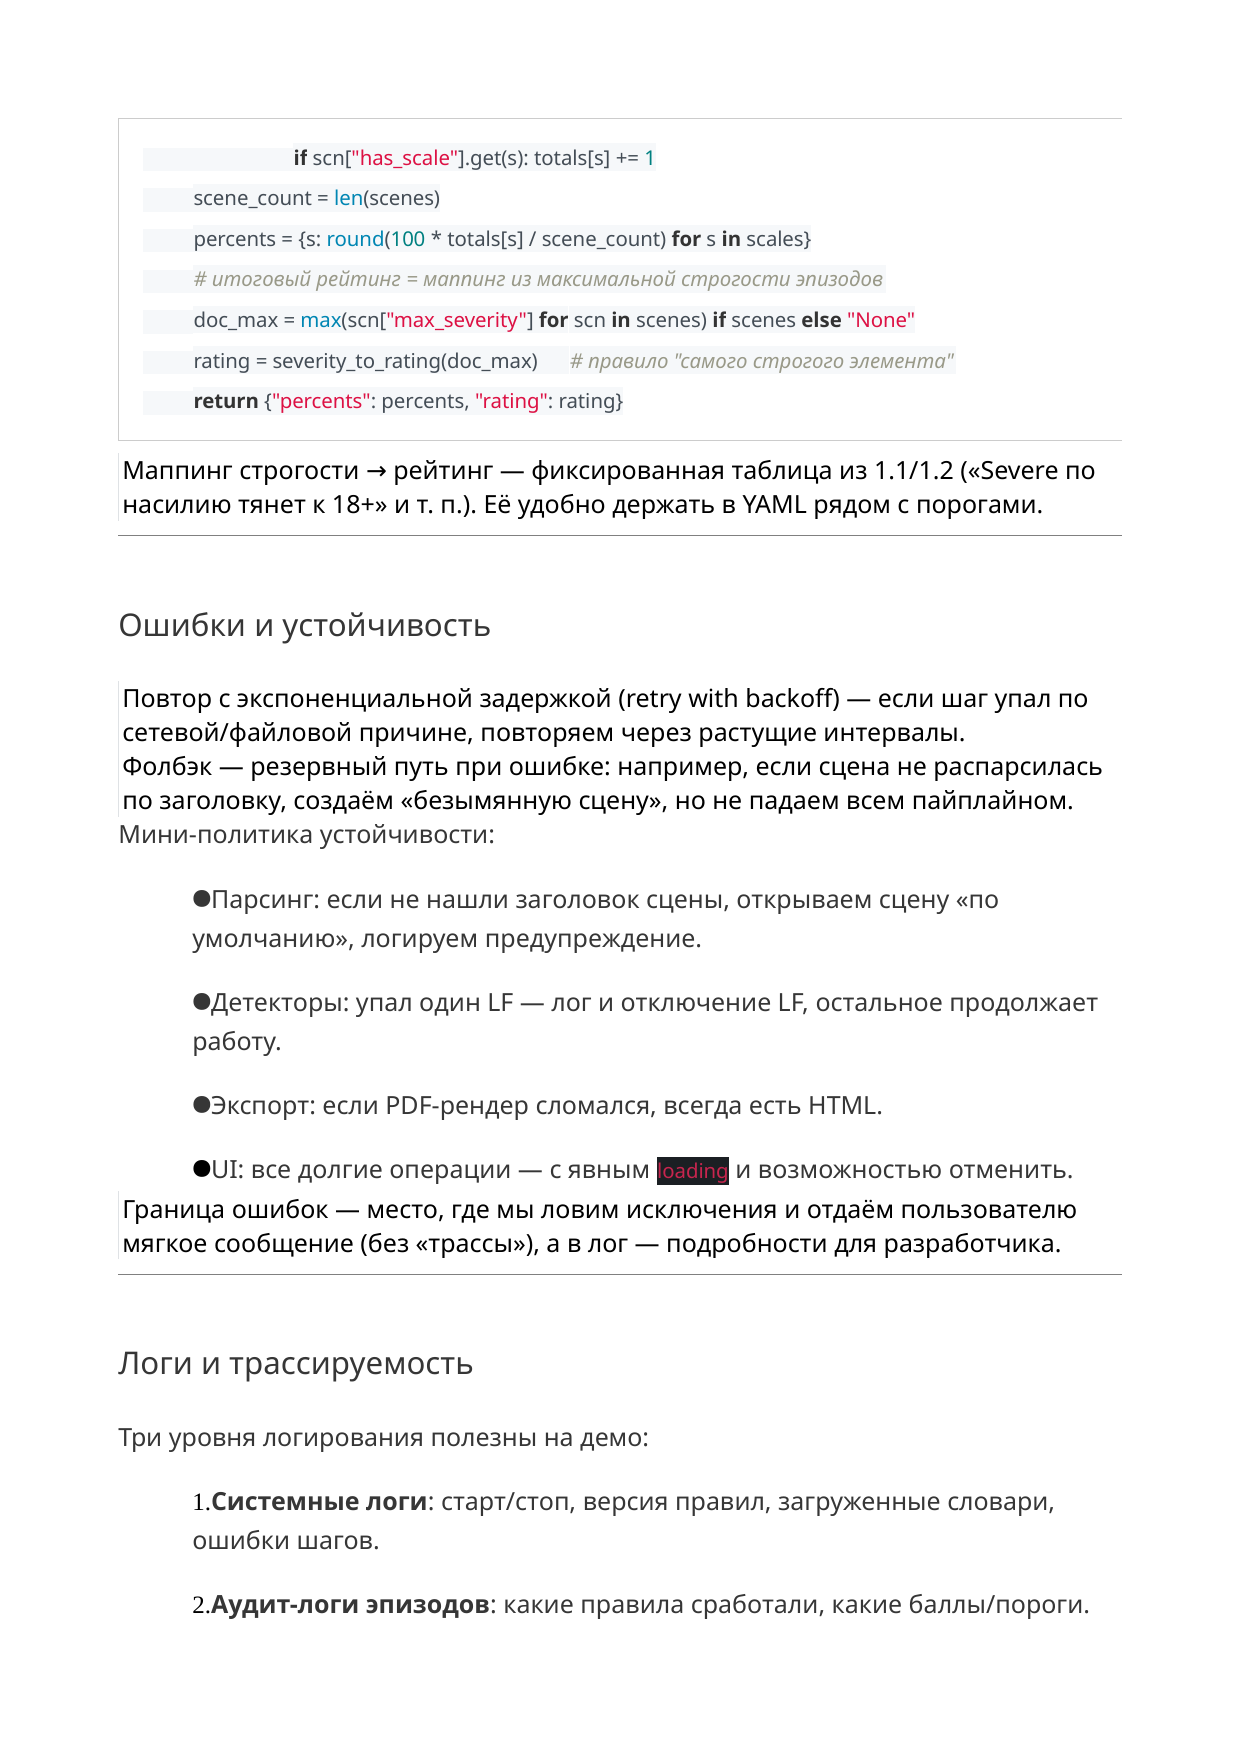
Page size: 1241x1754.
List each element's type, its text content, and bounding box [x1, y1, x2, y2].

text rating = severity_to_rating(doc_max) # правило "самого строгого элемента" [119, 321, 1122, 362]
list Парсинг: если не нашли заголовок сцены, открываем сцену «по умолчанию», логируем предупреждение. [118, 881, 1122, 954]
text scene_count = len(scenes) [119, 159, 1122, 199]
list Экспорт: если PDF-рендер сломался, всегда есть HTML. [118, 1088, 1122, 1122]
text return {"percents": percents, "rating": rating} [119, 362, 1122, 440]
subtitle Ошибки и устойчивость [118, 603, 1122, 645]
subtitle Логи и трассируемость [118, 1341, 1122, 1384]
text Три уровня логирования полезны на демо: [118, 1419, 1122, 1453]
text Маппинг строгости → рейтинг — фиксированная таблица из 1.1/1.2 («Severe по насилию тянет к 18+» и т. п.). Её удобно держать в YAML рядом с порогами. [119, 453, 1122, 521]
text # итоговый рейтинг = маппинг из максимальной строгости эпизодов [119, 240, 1122, 281]
list Детекторы: упал один LF — лог и отключение LF, остальное продолжает работу. [118, 984, 1122, 1058]
list Системные логи: старт/стоп, версия правил, загруженные словари, ошибки шагов. [118, 1483, 1122, 1557]
text Повтор с экспоненциальной задержкой (retry with backoff) — если шаг упал по сетевой/файловой причине, повторяем через растущие интервалы. [119, 681, 1122, 749]
text Мини-политика устойчивости: [118, 817, 1122, 851]
text doc_max = max(scn["max_severity"] for scn in scenes) if scenes else "None" [119, 281, 1122, 321]
text Граница ошибок — место, где мы ловим исключения и отдаём пользователю мягкое сообщение (без «трассы»), а в лог — подробности для разработчика. [119, 1191, 1122, 1259]
text if scn["has_scale"].get(s): totals[s] += 1 [119, 119, 1122, 159]
list Аудит-логи эпизодов: какие правила сработали, какие баллы/пороги. [118, 1587, 1122, 1621]
text Фолбэк — резервный путь при ошибке: например, если сцена не распарсилась по заголовку, создаём «безымянную сцену», но не падаем всем пайплайном. [119, 749, 1122, 817]
list UI: все долгие операции — с явным loading и возможностью отменить. [118, 1152, 1122, 1186]
text percents = {s: round(100 * totals[s] / scene_count) for s in scales} [119, 199, 1122, 240]
